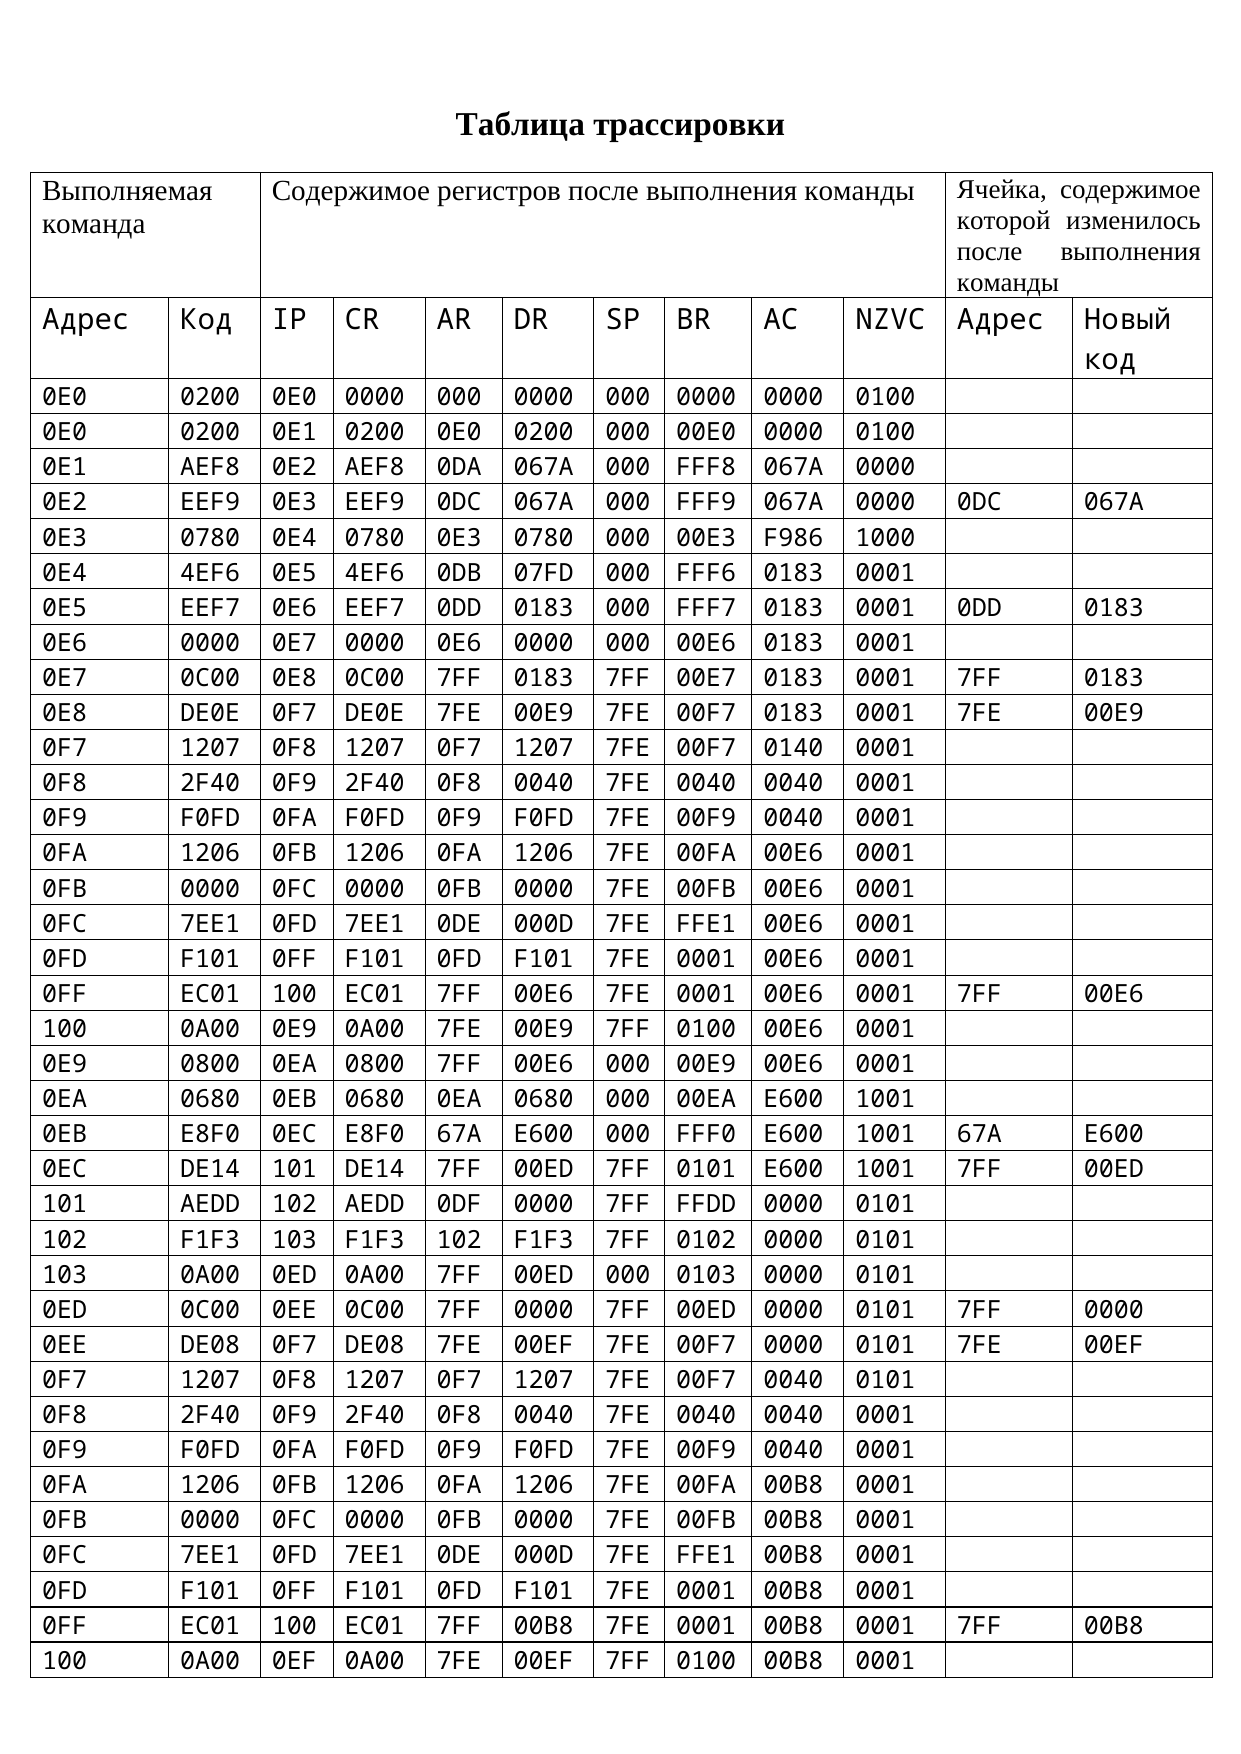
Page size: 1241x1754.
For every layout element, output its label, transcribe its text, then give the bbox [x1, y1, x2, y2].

table_cell 1207 [334, 1362, 425, 1396]
table_cell 0001 [844, 800, 945, 834]
table_cell 0000 [334, 379, 425, 413]
table_cell 101 [31, 1186, 168, 1220]
table_header Ячейка, содержимое которой изменилось после выполнения команды [946, 173, 1212, 297]
table_cell 00EA [665, 1081, 751, 1115]
table_cell [946, 449, 1072, 483]
table_cell 7FF [946, 1608, 1072, 1641]
table_cell 7FF [594, 1221, 664, 1255]
table_cell [946, 1221, 1072, 1255]
table_cell 0F8 [261, 1362, 333, 1396]
table_cell 0101 [844, 1256, 945, 1290]
table_cell 0F7 [426, 730, 502, 764]
table_cell 7FF [946, 1291, 1072, 1326]
table_cell 100 [31, 1011, 168, 1045]
table_cell 0FF [261, 1572, 333, 1606]
table_cell 00EF [1073, 1327, 1212, 1361]
table_cell 000 [594, 414, 664, 448]
table_cell [1073, 1221, 1212, 1255]
table_cell 0FD [31, 940, 168, 974]
table_cell 0100 [844, 414, 945, 448]
table_cell 00E6 [752, 870, 843, 904]
table_cell 0000 [503, 870, 593, 904]
table_cell 000D [503, 905, 593, 939]
table_cell 7FE [426, 1011, 502, 1045]
table_cell 0000 [503, 1502, 593, 1536]
table_cell 0ED [31, 1291, 168, 1326]
table_cell 0001 [844, 976, 945, 1009]
table_cell 0FF [31, 976, 168, 1009]
table_cell 0EC [31, 1151, 168, 1185]
table_cell 2F40 [334, 1397, 425, 1431]
table_cell 7FE [594, 695, 664, 729]
table_cell 7EE1 [334, 905, 425, 939]
table_cell [1073, 905, 1212, 939]
table_cell 0680 [334, 1081, 425, 1115]
table_cell DE0E [334, 695, 425, 729]
table_cell 1207 [334, 730, 425, 764]
table_cell [1073, 1537, 1212, 1571]
table_cell 0001 [844, 625, 945, 658]
table_cell 1000 [844, 519, 945, 553]
table_cell 000 [594, 379, 664, 413]
table_cell 0EA [261, 1046, 333, 1080]
table_cell 1206 [169, 835, 260, 869]
table_cell 0C00 [334, 1291, 425, 1326]
table_cell 00B8 [752, 1643, 843, 1677]
table_cell 00E7 [665, 660, 751, 694]
table_cell 7FE [594, 1432, 664, 1466]
table_cell 0F7 [31, 730, 168, 764]
table_cell Адрес [31, 298, 168, 378]
table_cell 000 [594, 1256, 664, 1290]
table_cell [946, 625, 1072, 658]
table_cell F101 [169, 940, 260, 974]
table_cell 0001 [844, 1397, 945, 1431]
table_cell 000 [594, 519, 664, 553]
table_cell 0E2 [31, 484, 168, 518]
table_cell 0040 [752, 1362, 843, 1396]
table_cell 7FF [946, 976, 1072, 1009]
table_cell 0E5 [31, 589, 168, 623]
table_cell 0E1 [261, 414, 333, 448]
table_cell 0DC [426, 484, 502, 518]
table_cell AEDD [169, 1186, 260, 1220]
table_cell 1207 [169, 730, 260, 764]
table_cell 0FB [426, 870, 502, 904]
table_cell 0101 [665, 1151, 751, 1185]
table_cell 0001 [844, 730, 945, 764]
table_cell 0001 [844, 1046, 945, 1080]
table_cell 0FF [31, 1608, 168, 1641]
table_cell 0FD [426, 1572, 502, 1606]
table_cell [1073, 730, 1212, 764]
table_cell E600 [752, 1081, 843, 1115]
table_cell 100 [261, 976, 333, 1009]
table_cell BR [665, 298, 751, 378]
table_cell 00ED [503, 1151, 593, 1185]
table_cell 00ED [503, 1256, 593, 1290]
table_cell 0001 [844, 660, 945, 694]
table_cell 0E2 [261, 449, 333, 483]
table_cell 0001 [844, 1011, 945, 1045]
table_cell 0F7 [31, 1362, 168, 1396]
table_cell 0040 [752, 1397, 843, 1431]
table_cell F101 [334, 1572, 425, 1606]
subtitle Таблица трассировки [75, 104, 1165, 142]
table_cell 0101 [844, 1327, 945, 1361]
table_cell 0DD [426, 589, 502, 623]
table_cell 0000 [752, 1221, 843, 1255]
table_cell 0183 [752, 554, 843, 588]
table_cell 0001 [665, 1572, 751, 1606]
table_cell 0000 [503, 625, 593, 658]
table_cell 102 [31, 1221, 168, 1255]
table_cell 0040 [665, 1397, 751, 1431]
table_cell 07FD [503, 554, 593, 588]
table_cell 0FC [31, 905, 168, 939]
table_cell 0E0 [261, 379, 333, 413]
table_cell 0E8 [31, 695, 168, 729]
table_cell 00FA [665, 1467, 751, 1501]
table_cell 0C00 [169, 1291, 260, 1326]
table_cell DE14 [334, 1151, 425, 1185]
table_cell 00FB [665, 1502, 751, 1536]
table_cell 0A00 [169, 1011, 260, 1045]
table_cell 0001 [844, 1537, 945, 1571]
table_cell E8F0 [334, 1116, 425, 1150]
table_cell 0000 [844, 449, 945, 483]
table_cell 7EE1 [334, 1537, 425, 1571]
table_cell 00E6 [752, 905, 843, 939]
table_cell 0FB [31, 870, 168, 904]
table_cell 7FE [594, 1502, 664, 1536]
table_cell EEF9 [169, 484, 260, 518]
table_cell Адрес [946, 298, 1072, 378]
table_cell E600 [503, 1116, 593, 1150]
table_cell FFF7 [665, 589, 751, 623]
table_cell 0A00 [334, 1643, 425, 1677]
table_cell 0103 [665, 1256, 751, 1290]
table_cell [1073, 625, 1212, 658]
table_cell 0101 [844, 1291, 945, 1326]
table_cell 0FA [426, 1467, 502, 1501]
table_cell 7FE [594, 905, 664, 939]
table_cell 2F40 [169, 1397, 260, 1431]
table_cell 00F7 [665, 730, 751, 764]
table_cell [946, 1186, 1072, 1220]
table_cell F0FD [334, 1432, 425, 1466]
table_cell [946, 519, 1072, 553]
table_cell E8F0 [169, 1116, 260, 1150]
table_cell F0FD [169, 800, 260, 834]
table_cell 0001 [844, 695, 945, 729]
table_header Выполняемая команда [31, 173, 260, 297]
table_cell 000 [594, 449, 664, 483]
table_cell 0000 [752, 1256, 843, 1290]
table_cell 0EE [261, 1291, 333, 1326]
table_cell 0040 [503, 765, 593, 799]
table_cell 67A [946, 1116, 1072, 1150]
table_cell EEF7 [169, 589, 260, 623]
table_cell 0E7 [261, 625, 333, 658]
table_cell DE08 [169, 1327, 260, 1361]
table_cell 0E8 [261, 660, 333, 694]
table_cell 00FA [665, 835, 751, 869]
table_cell 0F8 [261, 730, 333, 764]
table_cell 7FF [426, 660, 502, 694]
table_cell [1073, 835, 1212, 869]
table_cell 0040 [503, 1397, 593, 1431]
table_cell 0E9 [31, 1046, 168, 1080]
table_cell 0FC [261, 1502, 333, 1536]
table_cell [1073, 870, 1212, 904]
table_cell 0000 [503, 379, 593, 413]
table_cell 0000 [844, 484, 945, 518]
table_cell 00B8 [752, 1572, 843, 1606]
table_cell 0C00 [334, 660, 425, 694]
table_cell [946, 800, 1072, 834]
table_cell 100 [31, 1643, 168, 1677]
table_cell E600 [752, 1151, 843, 1185]
table_cell 0FF [261, 940, 333, 974]
table_cell 0F9 [31, 1432, 168, 1466]
table_cell 0183 [1073, 589, 1212, 623]
table_cell 7EE1 [169, 1537, 260, 1571]
table_cell 0000 [169, 870, 260, 904]
table_cell 0FD [261, 905, 333, 939]
table_cell 2F40 [169, 765, 260, 799]
table_cell 1207 [503, 1362, 593, 1396]
table_cell 0001 [665, 1608, 751, 1641]
table_cell [1073, 765, 1212, 799]
table_cell 0200 [169, 414, 260, 448]
table_cell 0200 [503, 414, 593, 448]
table_cell 0E6 [426, 625, 502, 658]
table_cell 67A [426, 1116, 502, 1150]
table_cell 1207 [503, 730, 593, 764]
table_cell [946, 414, 1072, 448]
table_cell F0FD [334, 800, 425, 834]
table_cell 0200 [169, 379, 260, 413]
table_cell F101 [334, 940, 425, 974]
table_cell FFF8 [665, 449, 751, 483]
table_cell [1073, 449, 1212, 483]
table_cell 0040 [752, 800, 843, 834]
table_cell 0E4 [31, 554, 168, 588]
table_cell [1073, 1081, 1212, 1115]
table_cell 067A [503, 484, 593, 518]
table_cell [946, 1432, 1072, 1466]
table_cell AEF8 [169, 449, 260, 483]
table_cell 0680 [503, 1081, 593, 1115]
table_cell 0ED [261, 1256, 333, 1290]
table_cell 0FD [31, 1572, 168, 1606]
table_cell 0FC [261, 870, 333, 904]
table_cell 00B8 [503, 1608, 593, 1641]
table_cell 00F7 [665, 695, 751, 729]
table_cell 1001 [844, 1116, 945, 1150]
table_cell [946, 940, 1072, 974]
table_cell 1206 [334, 835, 425, 869]
table_cell 0183 [1073, 660, 1212, 694]
table_cell AEF8 [334, 449, 425, 483]
table_cell [1073, 1397, 1212, 1431]
table_cell 0EB [261, 1081, 333, 1115]
table_cell 0001 [844, 1432, 945, 1466]
table_cell 0001 [844, 589, 945, 623]
table_cell 000 [594, 625, 664, 658]
table_cell 0EF [261, 1643, 333, 1677]
table_cell 0183 [503, 589, 593, 623]
table_cell 0F9 [31, 800, 168, 834]
table_cell 067A [752, 449, 843, 483]
table_cell [946, 1081, 1072, 1115]
table_cell 00B8 [752, 1467, 843, 1501]
table_cell 1206 [169, 1467, 260, 1501]
table_cell 000 [594, 554, 664, 588]
table_cell 7FF [426, 1291, 502, 1326]
table_cell 7EE1 [169, 905, 260, 939]
table_cell 0FB [426, 1502, 502, 1536]
table_cell DR [503, 298, 593, 378]
table_cell 1001 [844, 1081, 945, 1115]
table_cell 0200 [334, 414, 425, 448]
table_cell 0101 [844, 1362, 945, 1396]
table_cell 0E0 [31, 414, 168, 448]
table_cell 0F8 [426, 765, 502, 799]
table_cell 0E5 [261, 554, 333, 588]
table_cell 067A [752, 484, 843, 518]
table_cell F986 [752, 519, 843, 553]
table_cell 00F9 [665, 800, 751, 834]
table_cell 0E6 [261, 589, 333, 623]
table_cell 0FB [31, 1502, 168, 1536]
table_cell 00B8 [752, 1608, 843, 1641]
table_cell F1F3 [334, 1221, 425, 1255]
table_cell 0000 [752, 1186, 843, 1220]
table_cell 0183 [752, 625, 843, 658]
table_cell 0183 [752, 695, 843, 729]
table_cell 7FE [594, 1572, 664, 1606]
table_cell 00E6 [752, 1046, 843, 1080]
table_cell 0E3 [261, 484, 333, 518]
table_cell 000 [426, 379, 502, 413]
table_cell F101 [503, 1572, 593, 1606]
table_cell E600 [752, 1116, 843, 1150]
table_cell 0000 [752, 414, 843, 448]
table_cell NZVC [844, 298, 945, 378]
table_cell 0040 [665, 765, 751, 799]
table_cell F1F3 [169, 1221, 260, 1255]
table_cell 0A00 [334, 1256, 425, 1290]
table_cell [1073, 519, 1212, 553]
table_cell 0F8 [31, 765, 168, 799]
table_cell 7FF [426, 976, 502, 1009]
table_cell 0000 [752, 1327, 843, 1361]
table_cell 00E6 [752, 940, 843, 974]
table_cell 0101 [844, 1221, 945, 1255]
table_cell 000 [594, 1046, 664, 1080]
table_cell 0FD [261, 1537, 333, 1571]
table_cell FFF0 [665, 1116, 751, 1150]
table_cell 067A [503, 449, 593, 483]
table_cell [946, 1643, 1072, 1677]
table_cell 00E6 [503, 976, 593, 1009]
table_cell 0001 [844, 765, 945, 799]
table_cell 7FF [426, 1151, 502, 1185]
table_cell [1073, 1046, 1212, 1080]
table_cell FFF6 [665, 554, 751, 588]
table_cell [946, 1362, 1072, 1396]
table_cell 7FE [594, 1608, 664, 1641]
table_cell 0C00 [169, 660, 260, 694]
table_cell EC01 [334, 976, 425, 1009]
table_cell 103 [261, 1221, 333, 1255]
table_cell 7FE [594, 835, 664, 869]
table_cell 0680 [169, 1081, 260, 1115]
table_cell 7FE [594, 940, 664, 974]
table_cell 7FF [426, 1256, 502, 1290]
table_cell 0E3 [31, 519, 168, 553]
table_cell 0FA [31, 835, 168, 869]
table_cell E600 [1073, 1116, 1212, 1150]
table_cell 7FE [594, 1327, 664, 1361]
table_cell [946, 379, 1072, 413]
table_cell 00F7 [665, 1362, 751, 1396]
table_cell [946, 1011, 1072, 1045]
table_cell IP [261, 298, 333, 378]
table_cell [946, 1256, 1072, 1290]
table_cell [1073, 414, 1212, 448]
table_cell 00B8 [752, 1537, 843, 1571]
table_cell DE0E [169, 695, 260, 729]
table_cell 0E1 [31, 449, 168, 483]
table_cell 4EF6 [169, 554, 260, 588]
table_cell 0F8 [31, 1397, 168, 1431]
table_cell Новый код [1073, 298, 1212, 378]
table_cell [946, 765, 1072, 799]
table_cell 0DA [426, 449, 502, 483]
table_cell F101 [503, 940, 593, 974]
table_cell 0001 [844, 1467, 945, 1501]
table_cell 7FF [946, 660, 1072, 694]
table_cell [946, 905, 1072, 939]
table_cell 00E9 [503, 695, 593, 729]
table_cell [1073, 1256, 1212, 1290]
table_cell 0000 [334, 870, 425, 904]
table_cell [1073, 1502, 1212, 1536]
table_cell [946, 1397, 1072, 1431]
table_cell 7FE [594, 730, 664, 764]
table_cell 7FE [594, 1537, 664, 1571]
table_cell 0DE [426, 905, 502, 939]
table_cell DE14 [169, 1151, 260, 1185]
table_cell 0001 [844, 1572, 945, 1606]
table_cell [1073, 1362, 1212, 1396]
table_cell [946, 1537, 1072, 1571]
table_cell 7FF [594, 1291, 664, 1326]
table_cell 0FB [261, 835, 333, 869]
table_cell 0000 [752, 1291, 843, 1326]
table_cell 0000 [334, 625, 425, 658]
table_cell [1073, 1432, 1212, 1466]
table_cell 7FE [594, 1362, 664, 1396]
table_cell 0FA [261, 1432, 333, 1466]
table_cell 00E6 [752, 976, 843, 1009]
table_cell 0100 [665, 1011, 751, 1045]
table_cell 0DB [426, 554, 502, 588]
table_cell 2F40 [334, 765, 425, 799]
table_cell 0DC [946, 484, 1072, 518]
table_cell 0DF [426, 1186, 502, 1220]
table_cell 7FF [594, 1011, 664, 1045]
table_cell Код [169, 298, 260, 378]
table_cell 7FE [426, 1327, 502, 1361]
table_header Содержимое регистров после выполнения команды [261, 173, 945, 297]
table_cell 0F7 [261, 695, 333, 729]
table_cell AEDD [334, 1186, 425, 1220]
table_cell 0001 [844, 940, 945, 974]
table_cell 0780 [334, 519, 425, 553]
table_cell 1207 [169, 1362, 260, 1396]
table_cell 7FE [594, 976, 664, 1009]
table_cell [946, 1502, 1072, 1536]
table_cell 7FE [426, 1643, 502, 1677]
table_cell SP [594, 298, 664, 378]
table_cell F1F3 [503, 1221, 593, 1255]
table_cell 0800 [334, 1046, 425, 1080]
table_cell 0100 [844, 379, 945, 413]
table_cell 000 [594, 484, 664, 518]
table_cell F0FD [169, 1432, 260, 1466]
table_cell 0E6 [31, 625, 168, 658]
table_cell 7FE [594, 765, 664, 799]
table_cell 00B8 [1073, 1608, 1212, 1641]
table_cell 0E9 [261, 1011, 333, 1045]
table_cell 7FF [594, 1643, 664, 1677]
table_cell [946, 1046, 1072, 1080]
table_cell 0183 [503, 660, 593, 694]
table_cell 0000 [334, 1502, 425, 1536]
table_cell 0001 [665, 976, 751, 1009]
table_cell 101 [261, 1151, 333, 1185]
table_cell 0A00 [169, 1256, 260, 1290]
table_cell 0780 [169, 519, 260, 553]
table_cell 0140 [752, 730, 843, 764]
table_cell 0E3 [426, 519, 502, 553]
table_cell 0FB [261, 1467, 333, 1501]
table_cell F0FD [503, 1432, 593, 1466]
table_cell FFE1 [665, 1537, 751, 1571]
table_cell 0EA [31, 1081, 168, 1115]
table_cell 0FA [426, 835, 502, 869]
table_cell 7FF [594, 1186, 664, 1220]
table_cell AC [752, 298, 843, 378]
table_cell 00ED [1073, 1151, 1212, 1185]
table_cell 00ED [665, 1291, 751, 1326]
table_cell 100 [261, 1608, 333, 1641]
table_cell 1206 [503, 835, 593, 869]
table_cell [1073, 1011, 1212, 1045]
table_cell 7FE [426, 695, 502, 729]
table_cell [946, 1572, 1072, 1606]
table_cell 0FA [261, 800, 333, 834]
table_cell [1073, 1186, 1212, 1220]
table_cell 0E7 [31, 660, 168, 694]
table_cell 00FB [665, 870, 751, 904]
table_cell 7FE [946, 695, 1072, 729]
table_cell 00E6 [665, 625, 751, 658]
table_cell F0FD [503, 800, 593, 834]
table_cell 00E6 [752, 1011, 843, 1045]
table_cell 0A00 [334, 1011, 425, 1045]
table_cell 1001 [844, 1151, 945, 1185]
table_cell 00E6 [1073, 976, 1212, 1009]
table_cell 0040 [752, 765, 843, 799]
table_cell 0E0 [31, 379, 168, 413]
table_cell F101 [169, 1572, 260, 1606]
table_cell [946, 835, 1072, 869]
table_cell 0EB [31, 1116, 168, 1150]
table_cell FFF9 [665, 484, 751, 518]
table_cell 067A [1073, 484, 1212, 518]
table_cell 0780 [503, 519, 593, 553]
table_cell 0FC [31, 1537, 168, 1571]
table_cell [1073, 379, 1212, 413]
table_cell 7FE [594, 800, 664, 834]
table_cell 7FE [594, 870, 664, 904]
table_cell EEF9 [334, 484, 425, 518]
table_cell [1073, 554, 1212, 588]
table_cell 0DE [426, 1537, 502, 1571]
table_cell 0100 [665, 1643, 751, 1677]
table_cell 0000 [665, 379, 751, 413]
table_cell 0001 [844, 554, 945, 588]
table_cell 00E3 [665, 519, 751, 553]
table_cell 0183 [752, 589, 843, 623]
table_cell 00F7 [665, 1327, 751, 1361]
table_cell 0A00 [169, 1643, 260, 1677]
table_cell 0001 [844, 870, 945, 904]
table_cell 0FA [31, 1467, 168, 1501]
table_cell 0F9 [426, 800, 502, 834]
table_cell DE08 [334, 1327, 425, 1361]
table_cell 0FD [426, 940, 502, 974]
table_cell 1206 [334, 1467, 425, 1501]
table_cell FFDD [665, 1186, 751, 1220]
table_cell 4EF6 [334, 554, 425, 588]
table_cell 000 [594, 1116, 664, 1150]
table_cell 0000 [503, 1291, 593, 1326]
table_cell 00B8 [752, 1502, 843, 1536]
table_cell 0001 [844, 835, 945, 869]
table_cell 00F9 [665, 1432, 751, 1466]
table_cell 0DD [946, 589, 1072, 623]
table_cell 0F9 [261, 1397, 333, 1431]
table_cell 0F8 [426, 1397, 502, 1431]
table_cell [1073, 1467, 1212, 1501]
table_cell 0040 [752, 1432, 843, 1466]
table_cell 0E4 [261, 519, 333, 553]
table_cell FFE1 [665, 905, 751, 939]
table_cell AR [426, 298, 502, 378]
table_cell EC01 [169, 976, 260, 1009]
table_cell 0001 [844, 1608, 945, 1641]
table_cell 0F7 [261, 1327, 333, 1361]
table_cell 102 [426, 1221, 502, 1255]
table_cell 0001 [844, 905, 945, 939]
table_cell 7FE [946, 1327, 1072, 1361]
table_cell 0000 [169, 625, 260, 658]
table_cell 0001 [844, 1643, 945, 1677]
table_cell 0000 [1073, 1291, 1212, 1326]
table_cell 00E9 [665, 1046, 751, 1080]
table_cell 0F7 [426, 1362, 502, 1396]
table_cell 00E6 [752, 835, 843, 869]
table_cell 102 [261, 1186, 333, 1220]
table_cell 000D [503, 1537, 593, 1571]
table_cell 00E9 [503, 1011, 593, 1045]
table_cell 0E0 [426, 414, 502, 448]
table_cell 0EE [31, 1327, 168, 1361]
table_cell 0000 [503, 1186, 593, 1220]
table_cell 103 [31, 1256, 168, 1290]
table_cell 7FE [594, 1467, 664, 1501]
table_cell 00E9 [1073, 695, 1212, 729]
table_cell 1206 [503, 1467, 593, 1501]
table_cell [1073, 800, 1212, 834]
table_cell 0800 [169, 1046, 260, 1080]
table_cell 000 [594, 1081, 664, 1115]
table_cell 0102 [665, 1221, 751, 1255]
table_cell 0183 [752, 660, 843, 694]
table_cell EC01 [334, 1608, 425, 1641]
table_cell [1073, 1643, 1212, 1677]
table_cell 000 [594, 589, 664, 623]
table_cell 7FF [426, 1046, 502, 1080]
table_cell 0001 [844, 1502, 945, 1536]
table_cell 0EC [261, 1116, 333, 1150]
table_cell 7FE [594, 1397, 664, 1431]
table_cell [1073, 1572, 1212, 1606]
table_cell CR [334, 298, 425, 378]
table_cell 0EA [426, 1081, 502, 1115]
table_cell 7FF [594, 1151, 664, 1185]
table_cell [946, 1467, 1072, 1501]
table_cell 00E6 [503, 1046, 593, 1080]
table_cell 0000 [752, 379, 843, 413]
table_cell [946, 730, 1072, 764]
table_cell 0101 [844, 1186, 945, 1220]
table_cell 7FF [426, 1608, 502, 1641]
table_cell 00EF [503, 1643, 593, 1677]
table_cell 0000 [169, 1502, 260, 1536]
table_cell EC01 [169, 1608, 260, 1641]
table_cell EEF7 [334, 589, 425, 623]
table_cell [1073, 940, 1212, 974]
table_cell 0F9 [426, 1432, 502, 1466]
table_cell 00EF [503, 1327, 593, 1361]
table_cell [946, 870, 1072, 904]
table_cell 00E0 [665, 414, 751, 448]
table_cell [946, 554, 1072, 588]
table_cell 7FF [946, 1151, 1072, 1185]
table_cell 7FF [594, 660, 664, 694]
table_cell 0F9 [261, 765, 333, 799]
table_cell 0001 [665, 940, 751, 974]
